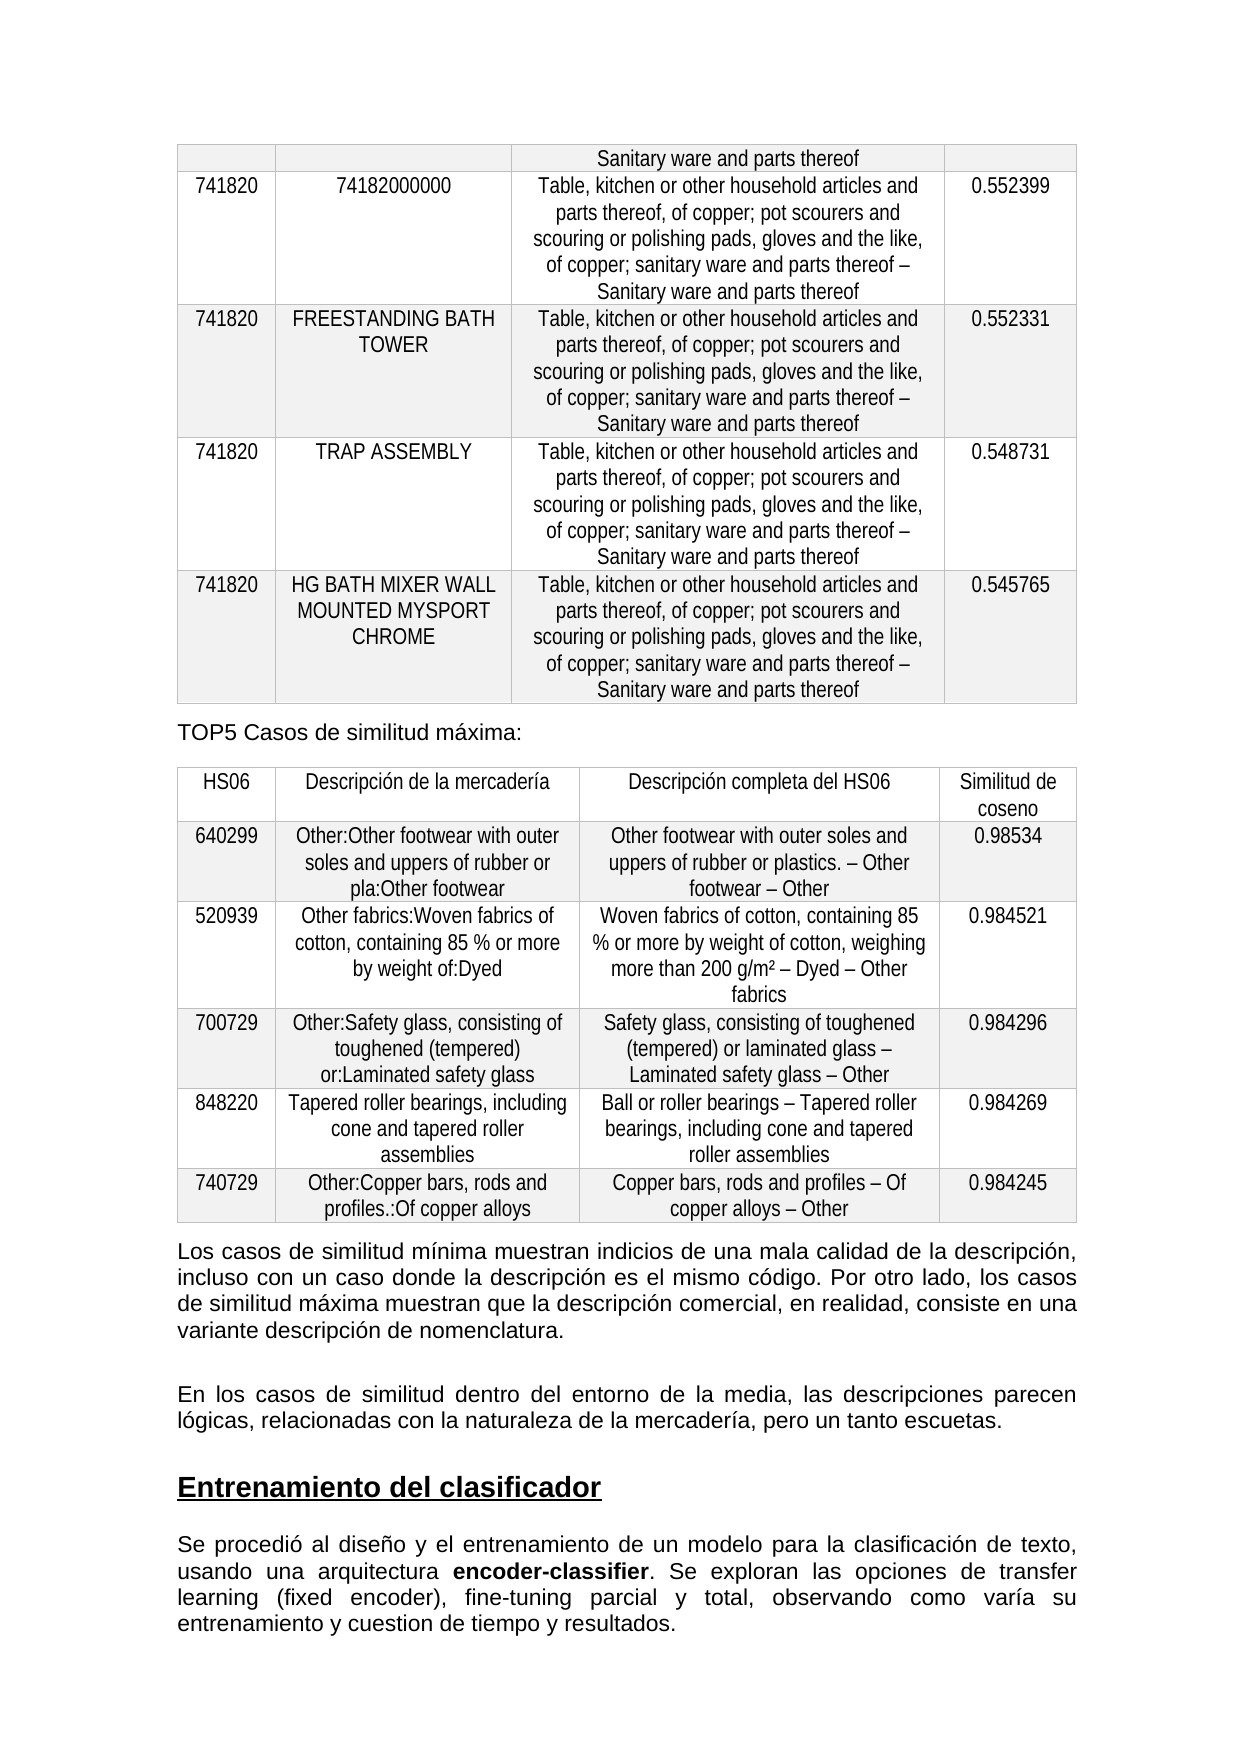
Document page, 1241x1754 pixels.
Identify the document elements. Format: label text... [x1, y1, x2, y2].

table_cell Table, kitchen or other household articles and parts thereof, of copper; pot scourers and scouring or polishing pads, gloves and the like, of copper; sanitary ware and parts thereof – Sanitary ware and parts thereof [512, 172, 944, 304]
table_cell Copper bars, rods and profiles – Of copper alloys – Other [580, 1169, 939, 1222]
table_cell Tapered roller bearings, including cone and tapered roller assemblies [276, 1089, 579, 1168]
table_cell 0.984296 [940, 1009, 1076, 1088]
table_cell 520939 [178, 902, 275, 1008]
text Se procedió al diseño y el entrenamiento de un modelo para la clasificación de texto, usando una arquitectura encoder-classifier. Se exploran las opciones de transfer learning (fixed encoder), fine-tuning parcial y total, observando como varía su entrenamiento y cuestion de tiempo y resultados. [177, 1531, 1078, 1637]
table_cell Other:Other footwear with outer soles and uppers of rubber or pla:Other footwear [276, 822, 579, 901]
text TOP5 Casos de similitud máxima: [177, 718, 1078, 745]
table_cell 0.984269 [940, 1089, 1076, 1168]
table_header HS06 [178, 768, 275, 821]
table_cell 740729 [178, 1169, 275, 1222]
table_cell Other fabrics:Woven fabrics of cotton, containing 85 % or more by weight of:Dyed [276, 902, 579, 1008]
table_cell Safety glass, consisting of toughened (tempered) or laminated glass – Laminated safety glass – Other [580, 1009, 939, 1088]
table_cell 0.552331 [945, 305, 1076, 437]
subtitle Entrenamiento del clasificador [177, 1470, 1078, 1504]
table_cell 741820 [178, 305, 275, 437]
table_cell Other:Safety glass, consisting of toughened (tempered) or:Laminated safety glass [276, 1009, 579, 1088]
table_cell 640299 [178, 822, 275, 901]
table_cell 0.552399 [945, 172, 1076, 304]
table_header Similitud de coseno [940, 768, 1076, 821]
table_header Descripción completa del HS06 [580, 768, 939, 821]
table_cell Ball or roller bearings – Tapered roller bearings, including cone and tapered roller assemblies [580, 1089, 939, 1168]
table_cell Table, kitchen or other household articles and parts thereof, of copper; pot scourers and scouring or polishing pads, gloves and the like, of copper; sanitary ware and parts thereof – Sanitary ware and parts thereof [512, 305, 944, 437]
text En los casos de similitud dentro del entorno de la media, las descripciones parecen lógicas, relacionadas con la naturaleza de la mercadería, pero un tanto escuetas. [177, 1381, 1078, 1433]
table_cell 0.548731 [945, 438, 1076, 569]
table_header Descripción de la mercadería [276, 768, 579, 821]
table_cell 74182000000 [276, 172, 511, 304]
table_cell 741820 [178, 571, 275, 702]
table_cell 741820 [178, 438, 275, 569]
table_cell Other:Copper bars, rods and profiles.:Of copper alloys [276, 1169, 579, 1222]
table_cell FREESTANDING BATH TOWER [276, 305, 511, 437]
table_cell 0.545765 [945, 571, 1076, 702]
table_cell [276, 145, 511, 171]
text Los casos de similitud mínima muestran indicios de una mala calidad de la descripción, incluso con un caso donde la descripción es el mismo código. Por otro lado, los casos de similitud máxima muestran que la descripción comercial, en realidad, consiste en una variante descripción de nomenclatura. [177, 1238, 1078, 1343]
table_cell 0.984521 [940, 902, 1076, 1008]
table_cell 700729 [178, 1009, 275, 1088]
table_cell Sanitary ware and parts thereof [512, 145, 944, 171]
table_cell 848220 [178, 1089, 275, 1168]
table_cell 741820 [178, 172, 275, 304]
table_cell [945, 145, 1076, 171]
table_cell Table, kitchen or other household articles and parts thereof, of copper; pot scourers and scouring or polishing pads, gloves and the like, of copper; sanitary ware and parts thereof – Sanitary ware and parts thereof [512, 438, 944, 569]
table_cell Table, kitchen or other household articles and parts thereof, of copper; pot scourers and scouring or polishing pads, gloves and the like, of copper; sanitary ware and parts thereof – Sanitary ware and parts thereof [512, 571, 944, 702]
table_cell [178, 145, 275, 171]
table_cell Other footwear with outer soles and uppers of rubber or plastics. – Other footwear – Other [580, 822, 939, 901]
table_cell 0.98534 [940, 822, 1076, 901]
table_cell HG BATH MIXER WALL MOUNTED MYSPORT CHROME [276, 571, 511, 702]
table_cell TRAP ASSEMBLY [276, 438, 511, 569]
table_cell 0.984245 [940, 1169, 1076, 1222]
table_cell Woven fabrics of cotton, containing 85 % or more by weight of cotton, weighing more than 200 g/m² – Dyed – Other fabrics [580, 902, 939, 1008]
